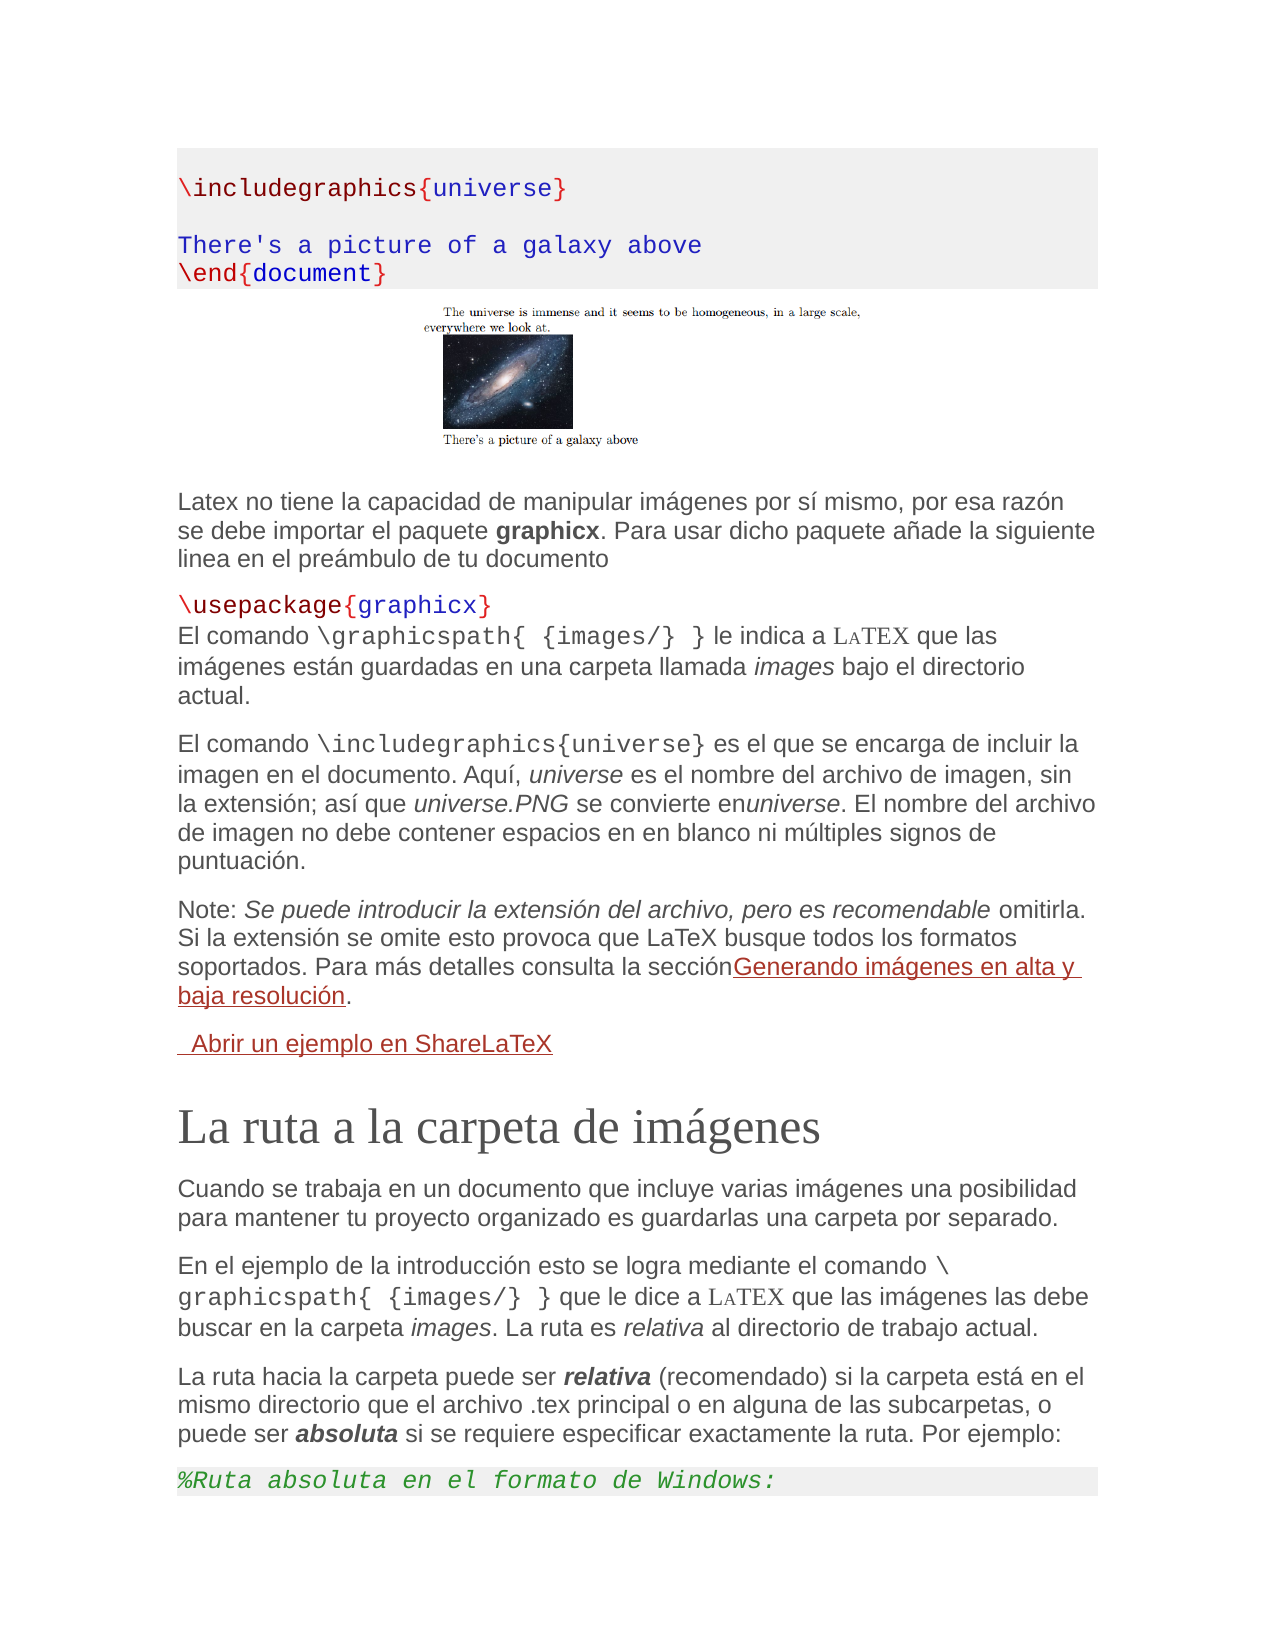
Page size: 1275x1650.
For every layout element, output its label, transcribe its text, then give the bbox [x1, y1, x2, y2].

text Abrir un ejemplo en ShareLaTeX [177, 1029, 1098, 1058]
text Note: Se puede introducir la extensión del archivo, pero es recomendable omitirla. Si la extensión se omite esto provoca que LaTeX busque todos los formatos soportados. Para más detalles consulta la secciónGenerando imágenes en alta y baja resolución. [177, 895, 1098, 1010]
text \includegraphics{universe} [177, 176, 1098, 204]
text %Ruta absoluta en el formato de Windows: [177, 1467, 1098, 1496]
text \usepackage{graphicx} [177, 593, 1098, 621]
text \end{document} [177, 261, 1098, 289]
text There's a picture of a galaxy above [177, 233, 1098, 261]
text La ruta hacia la carpeta puede ser relativa (recomendado) si la carpeta está en el mismo directorio que el archivo .tex principal o en alguna de las subcarpetas, o puede ser absoluta si se requiere especificar exactamente la ruta. Por ejemplo: [177, 1361, 1098, 1448]
subtitle La ruta a la carpeta de imágenes [177, 1097, 1098, 1154]
text El comando \includegraphics{universe} es el que se encarga de incluir la imagen en el documento. Aquí, universe es el nombre del archivo de imagen, sin la extensión; así que universe.PNG se convierte enuniverse. El nombre del archivo de imagen no debe contener espacios en en blanco ni múltiples signos de puntuación. [177, 729, 1098, 875]
text Latex no tiene la capacidad de manipular imágenes por sí mismo, por esa razón se debe importar el paquete graphicx. Para usar dicho paquete añade la siguiente linea en el preámbulo de tu documento [177, 487, 1098, 573]
text Cuando se trabaja en un documento que incluye varias imágenes una posibilidad para mantener tu proyecto organizado es guardarlas una carpeta por separado. [177, 1174, 1098, 1232]
text El comando \graphicspath{ {images/} } le indica a LATEX que las imágenes están guardadas en una carpeta llamada images bajo el directorio actual. [177, 621, 1098, 709]
picture [403, 289, 872, 467]
text En el ejemplo de la introducción esto se logra mediante el comando \graphicspath{ {images/} } que le dice a LATEX que las imágenes las debe buscar en la carpeta images. La ruta es relativa al directorio de trabajo actual. [177, 1251, 1098, 1342]
